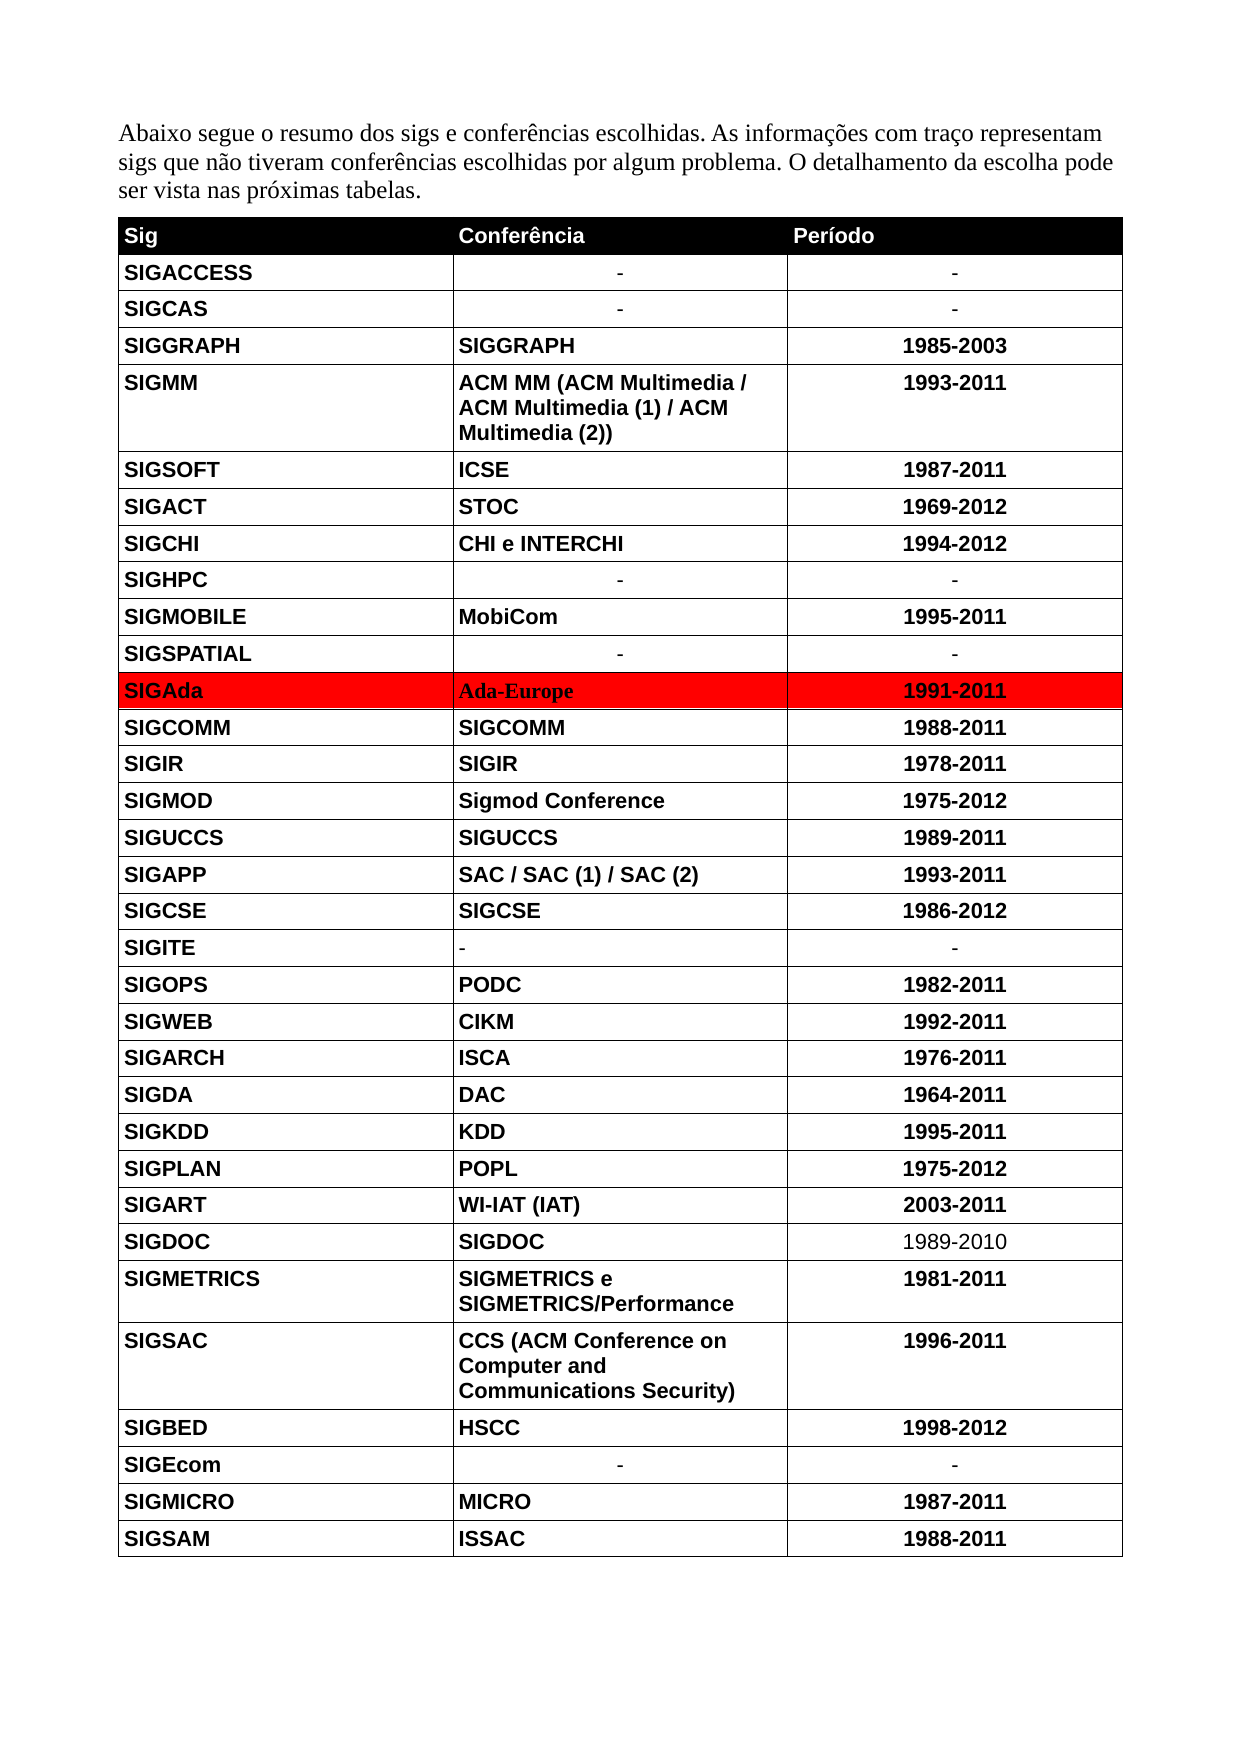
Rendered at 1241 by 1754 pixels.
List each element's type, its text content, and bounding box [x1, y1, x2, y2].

table_cell SIGMETRICS e SIGMETRICS/Performance [454, 1261, 787, 1322]
table_cell ISSAC [454, 1521, 787, 1556]
table_cell Ada-Europe [454, 673, 787, 708]
table_cell 1998-2012 [788, 1410, 1122, 1446]
table_cell 1988-2011 [788, 710, 1122, 745]
table_cell 1975-2012 [788, 1151, 1122, 1187]
table_cell SIGMOBILE [119, 599, 453, 635]
table_cell 1981-2011 [788, 1261, 1122, 1322]
table_cell 1986-2012 [788, 894, 1122, 929]
table_cell SIGDA [119, 1077, 453, 1113]
table_cell 1996-2011 [788, 1323, 1122, 1409]
table_cell SIGWEB [119, 1004, 453, 1039]
table_cell 1985-2003 [788, 328, 1122, 364]
table_cell SIGCOMM [454, 710, 787, 745]
table_cell SIGSAC [119, 1323, 453, 1409]
table_cell SIGMETRICS [119, 1261, 453, 1322]
table_cell SIGARCH [119, 1041, 453, 1076]
table_cell 2003-2011 [788, 1188, 1122, 1223]
table_cell SAC / SAC (1) / SAC (2) [454, 857, 787, 892]
table_cell SIGDOC [119, 1224, 453, 1260]
table_cell - [788, 930, 1122, 966]
table_cell - [788, 562, 1122, 598]
table_cell 1994-2012 [788, 526, 1122, 561]
table_cell SIGCOMM [119, 710, 453, 745]
table_cell ICSE [454, 452, 787, 488]
table_cell SIGUCCS [454, 820, 787, 856]
table_cell 1995-2011 [788, 1114, 1122, 1150]
table_cell 1975-2012 [788, 783, 1122, 819]
table_cell SIGCSE [454, 894, 787, 929]
table_cell SIGART [119, 1188, 453, 1223]
table_cell SIGBED [119, 1410, 453, 1446]
table_cell 1989-2011 [788, 820, 1122, 856]
table_cell HSCC [454, 1410, 787, 1446]
table_cell - [454, 1447, 787, 1483]
table_cell - [788, 636, 1122, 672]
table_cell 1989-2010 [788, 1224, 1122, 1260]
table_cell - [454, 255, 787, 290]
table_cell SIGCSE [119, 894, 453, 929]
table_cell ACM MM (ACM Multimedia / ACM Multimedia (1) / ACM Multimedia (2)) [454, 365, 787, 451]
table_cell - [454, 930, 787, 966]
table_cell SIGSOFT [119, 452, 453, 488]
table_cell - [454, 291, 787, 327]
table_cell SIGAda [119, 673, 453, 708]
table_cell MICRO [454, 1484, 787, 1519]
table_cell SIGGRAPH [454, 328, 787, 364]
table_cell 1995-2011 [788, 599, 1122, 635]
table_cell - [788, 1447, 1122, 1483]
table_cell SIGACCESS [119, 255, 453, 290]
table_cell MobiCom [454, 599, 787, 635]
table_cell CCS (ACM Conference on Computer and Communications Security) [454, 1323, 787, 1409]
table_cell SIGMICRO [119, 1484, 453, 1519]
table_cell CHI e INTERCHI [454, 526, 787, 561]
table_cell SIGACT [119, 489, 453, 525]
table_cell SIGGRAPH [119, 328, 453, 364]
table_cell 1991-2011 [788, 673, 1122, 708]
table_cell KDD [454, 1114, 787, 1150]
table_cell - [788, 255, 1122, 290]
table_cell Sigmod Conference [454, 783, 787, 819]
table_cell POPL [454, 1151, 787, 1187]
table_cell DAC [454, 1077, 787, 1113]
table_cell SIGMOD [119, 783, 453, 819]
table_cell - [454, 636, 787, 672]
table_cell SIGOPS [119, 967, 453, 1003]
table_cell 1993-2011 [788, 857, 1122, 892]
table_cell SIGIR [454, 746, 787, 782]
table_cell STOC [454, 489, 787, 525]
table_cell SIGCHI [119, 526, 453, 561]
table_cell SIGSPATIAL [119, 636, 453, 672]
table_cell 1987-2011 [788, 1484, 1122, 1519]
table_cell 1964-2011 [788, 1077, 1122, 1113]
table_cell 1982-2011 [788, 967, 1122, 1003]
table_cell SIGAPP [119, 857, 453, 892]
table_cell - [788, 291, 1122, 327]
table_cell CIKM [454, 1004, 787, 1039]
table_cell 1969-2012 [788, 489, 1122, 525]
table_cell PODC [454, 967, 787, 1003]
table_cell - [454, 562, 787, 598]
table_cell 1993-2011 [788, 365, 1122, 451]
table_cell 1978-2011 [788, 746, 1122, 782]
table_cell 1976-2011 [788, 1041, 1122, 1076]
table_cell SIGIR [119, 746, 453, 782]
table_header Conferência [454, 218, 787, 254]
table_cell ISCA [454, 1041, 787, 1076]
table_header Período [788, 218, 1122, 254]
table_cell SIGITE [119, 930, 453, 966]
table_cell WI-IAT (IAT) [454, 1188, 787, 1223]
table_cell 1987-2011 [788, 452, 1122, 488]
table_cell SIGMM [119, 365, 453, 451]
table_cell SIGHPC [119, 562, 453, 598]
table_cell SIGUCCS [119, 820, 453, 856]
table_cell SIGSAM [119, 1521, 453, 1556]
table_cell SIGPLAN [119, 1151, 453, 1187]
table_header Sig [119, 218, 453, 254]
table_cell 1992-2011 [788, 1004, 1122, 1039]
text Abaixo segue o resumo dos sigs e conferências escolhidas. As informações com traço representam sigs que não tiveram conferências escolhidas por algum problema. O detalhamento da escolha pode ser vista nas próximas tabelas. [118, 118, 1122, 204]
table_cell SIGEcom [119, 1447, 453, 1483]
table_cell SIGDOC [454, 1224, 787, 1260]
table_cell SIGCAS [119, 291, 453, 327]
table_cell SIGKDD [119, 1114, 453, 1150]
table_cell 1988-2011 [788, 1521, 1122, 1556]
